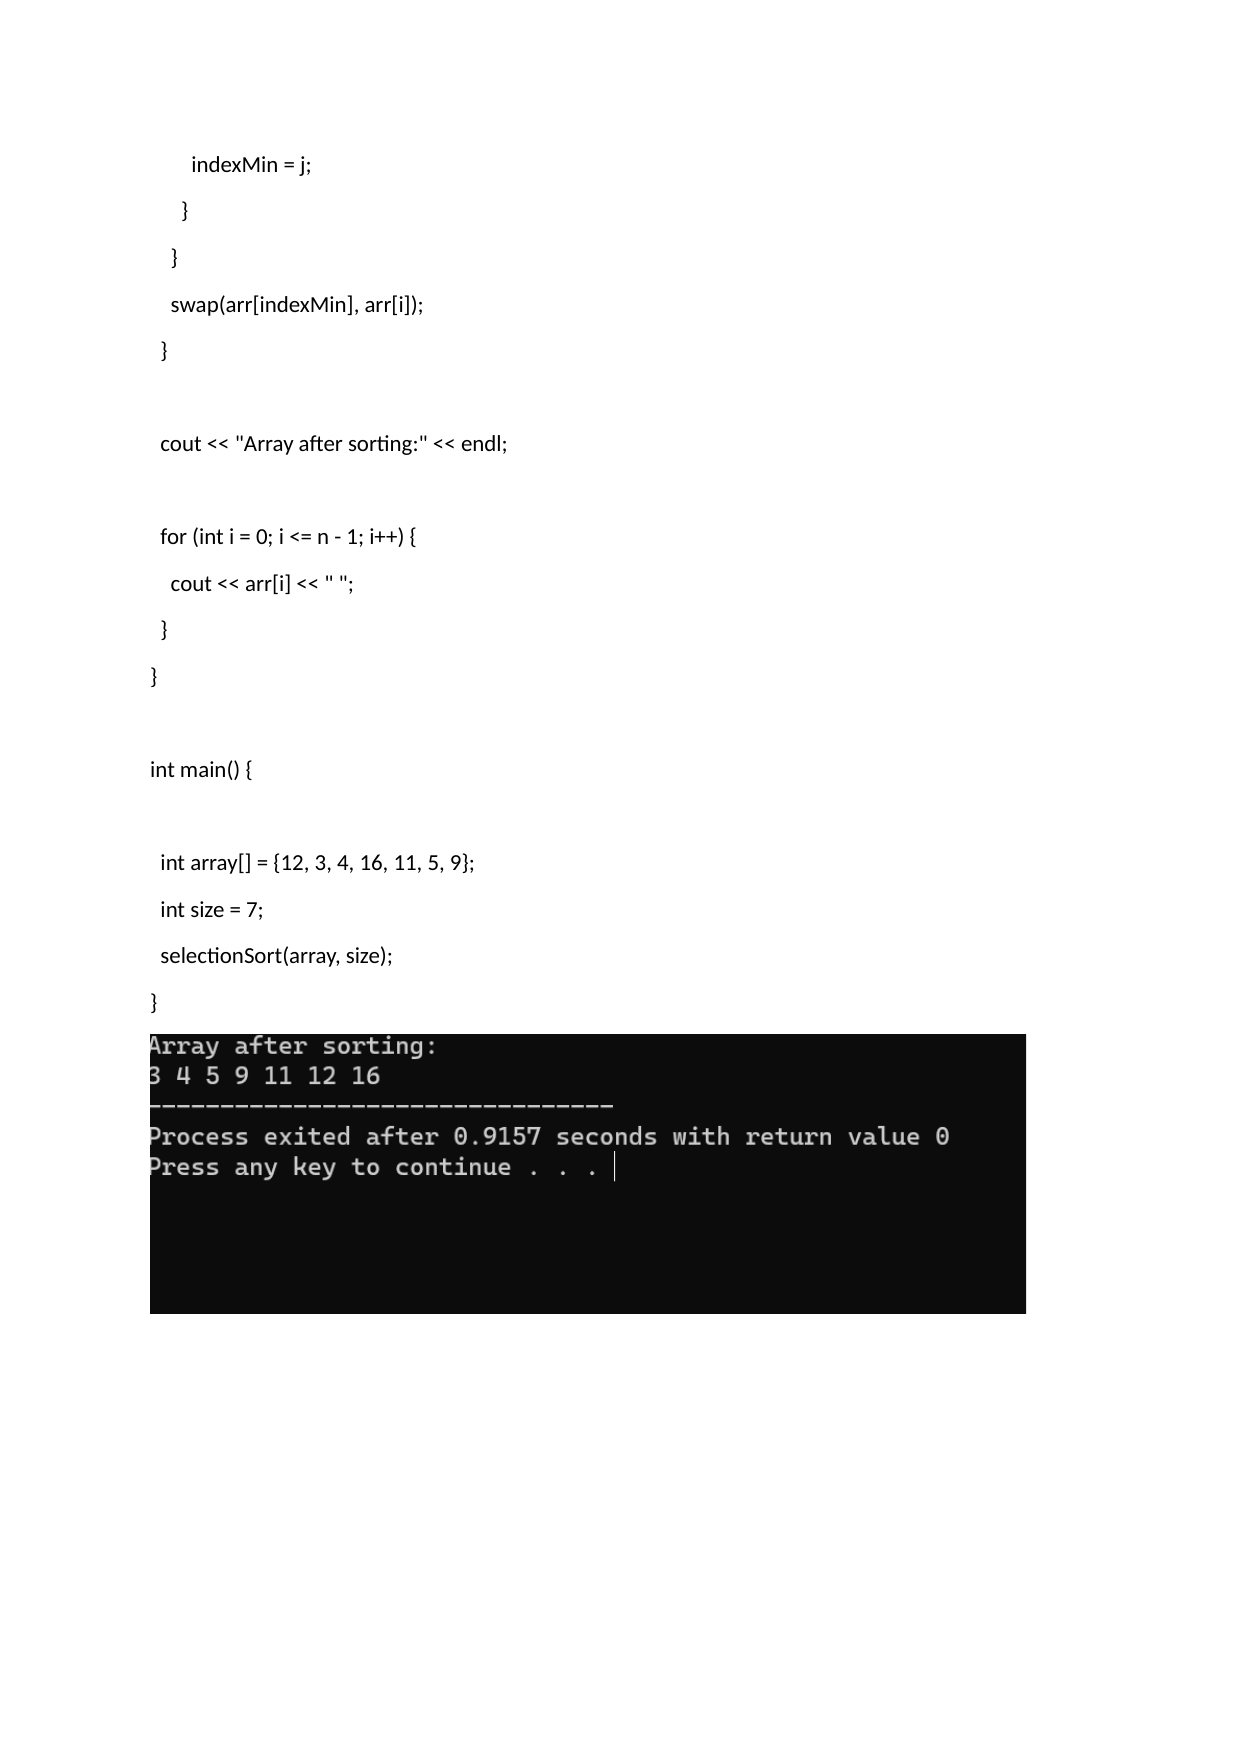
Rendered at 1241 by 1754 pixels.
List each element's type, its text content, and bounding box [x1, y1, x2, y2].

text indexMin = j; [150, 150, 1090, 178]
text } [150, 243, 1090, 271]
text } [150, 616, 1090, 644]
text swap(arr[indexMin], arr[i]); [150, 290, 1090, 318]
text } [150, 662, 1090, 690]
text cout << arr[i] << " "; [150, 569, 1090, 597]
text } [150, 197, 1090, 224]
text } [150, 336, 1090, 364]
text } [150, 988, 1090, 1016]
text int size = 7; [150, 895, 1090, 923]
text int main() { [150, 755, 1090, 783]
text cout << "Array after sorting:" << endl; [150, 429, 1090, 457]
text int array[] = {12, 3, 4, 16, 11, 5, 9}; [150, 848, 1090, 876]
text selectionSort(array, size); [150, 942, 1090, 969]
text for (int i = 0; i <= n - 1; i++) { [150, 522, 1090, 551]
